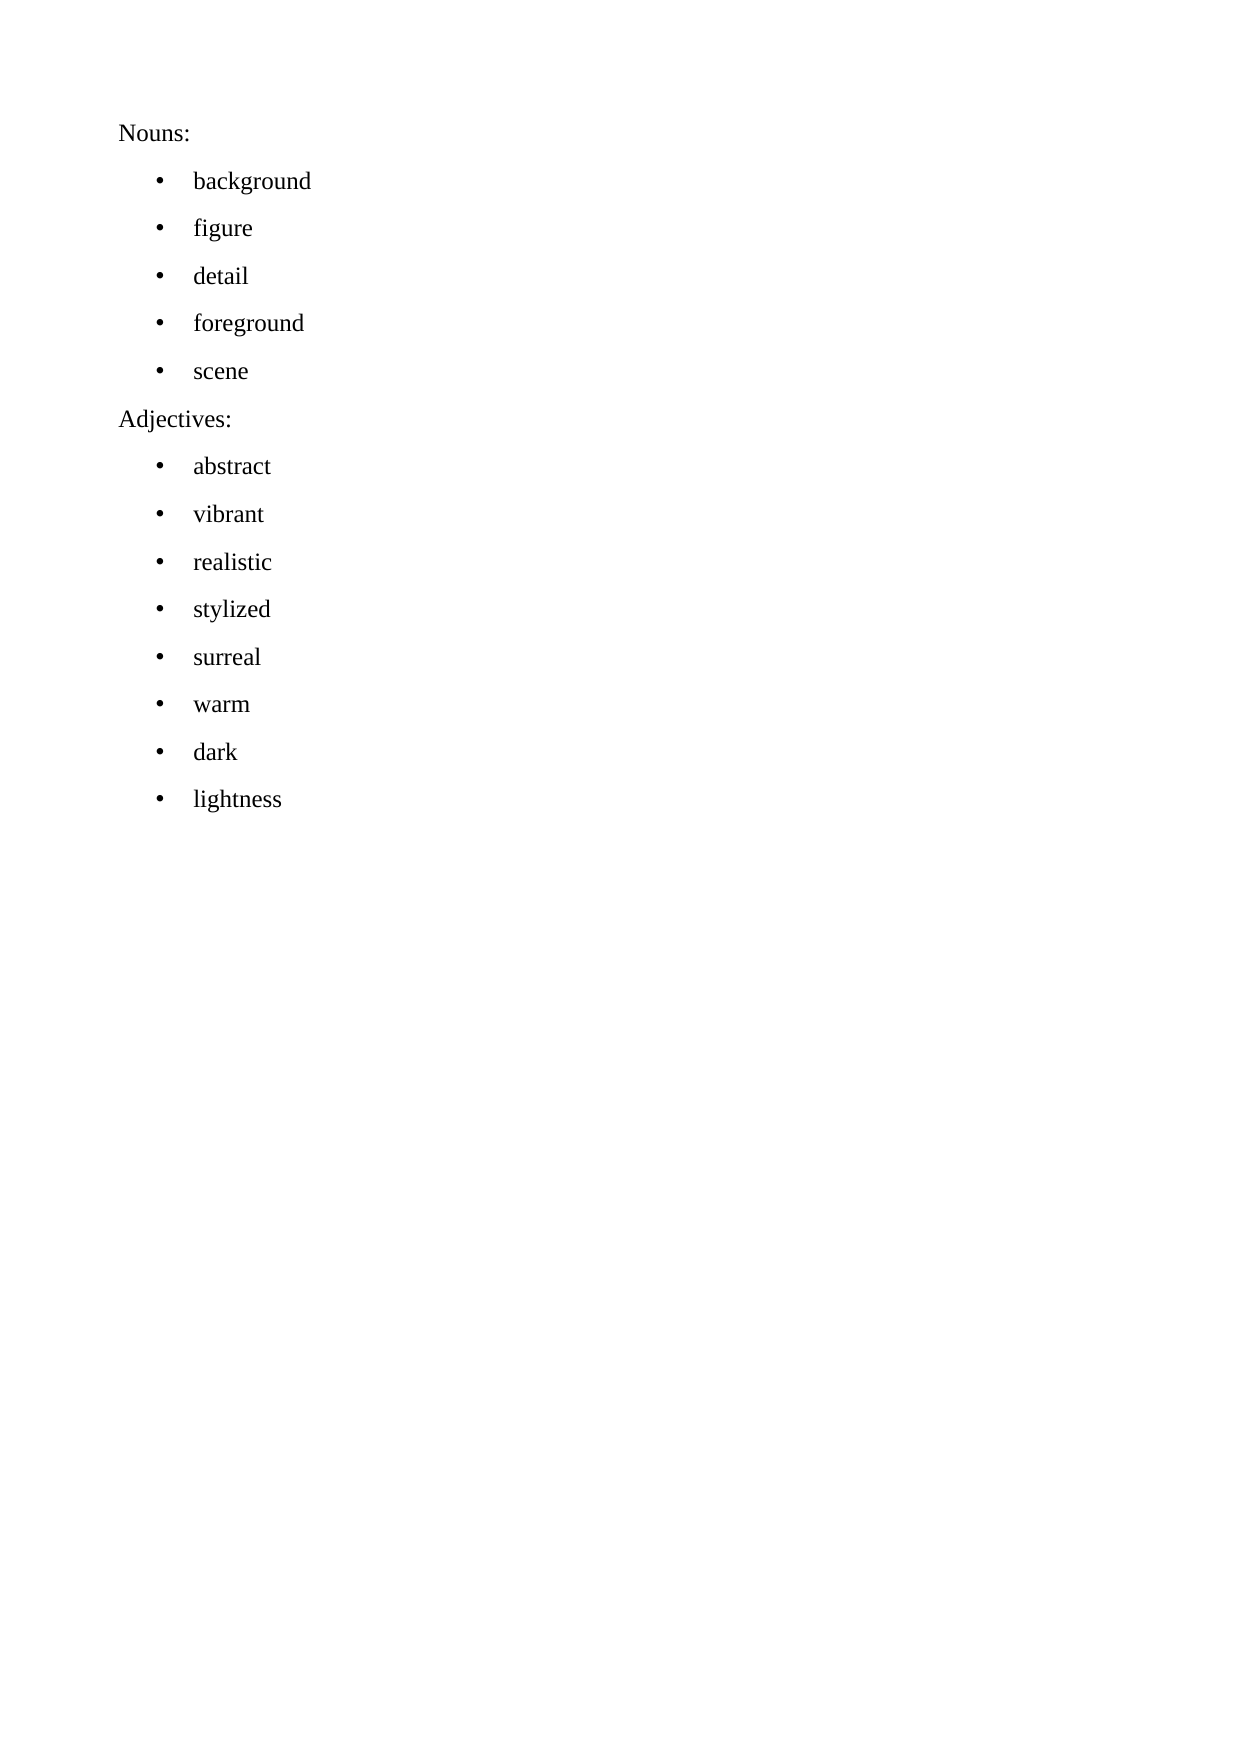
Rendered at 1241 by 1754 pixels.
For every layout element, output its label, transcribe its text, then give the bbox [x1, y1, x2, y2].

list surreal [156, 642, 1122, 671]
list scene [156, 356, 1122, 385]
text Adjectives: [118, 404, 1122, 432]
list lightness [156, 784, 1122, 813]
list stylized [156, 594, 1122, 623]
text Nouns: [118, 118, 1122, 147]
list figure [156, 213, 1122, 242]
list abstract [156, 451, 1122, 480]
list dark [156, 737, 1122, 766]
list realistic [156, 547, 1122, 575]
list background [156, 166, 1122, 194]
list foreground [156, 308, 1122, 337]
list warm [156, 689, 1122, 718]
list vibrant [156, 499, 1122, 528]
list detail [156, 261, 1122, 290]
